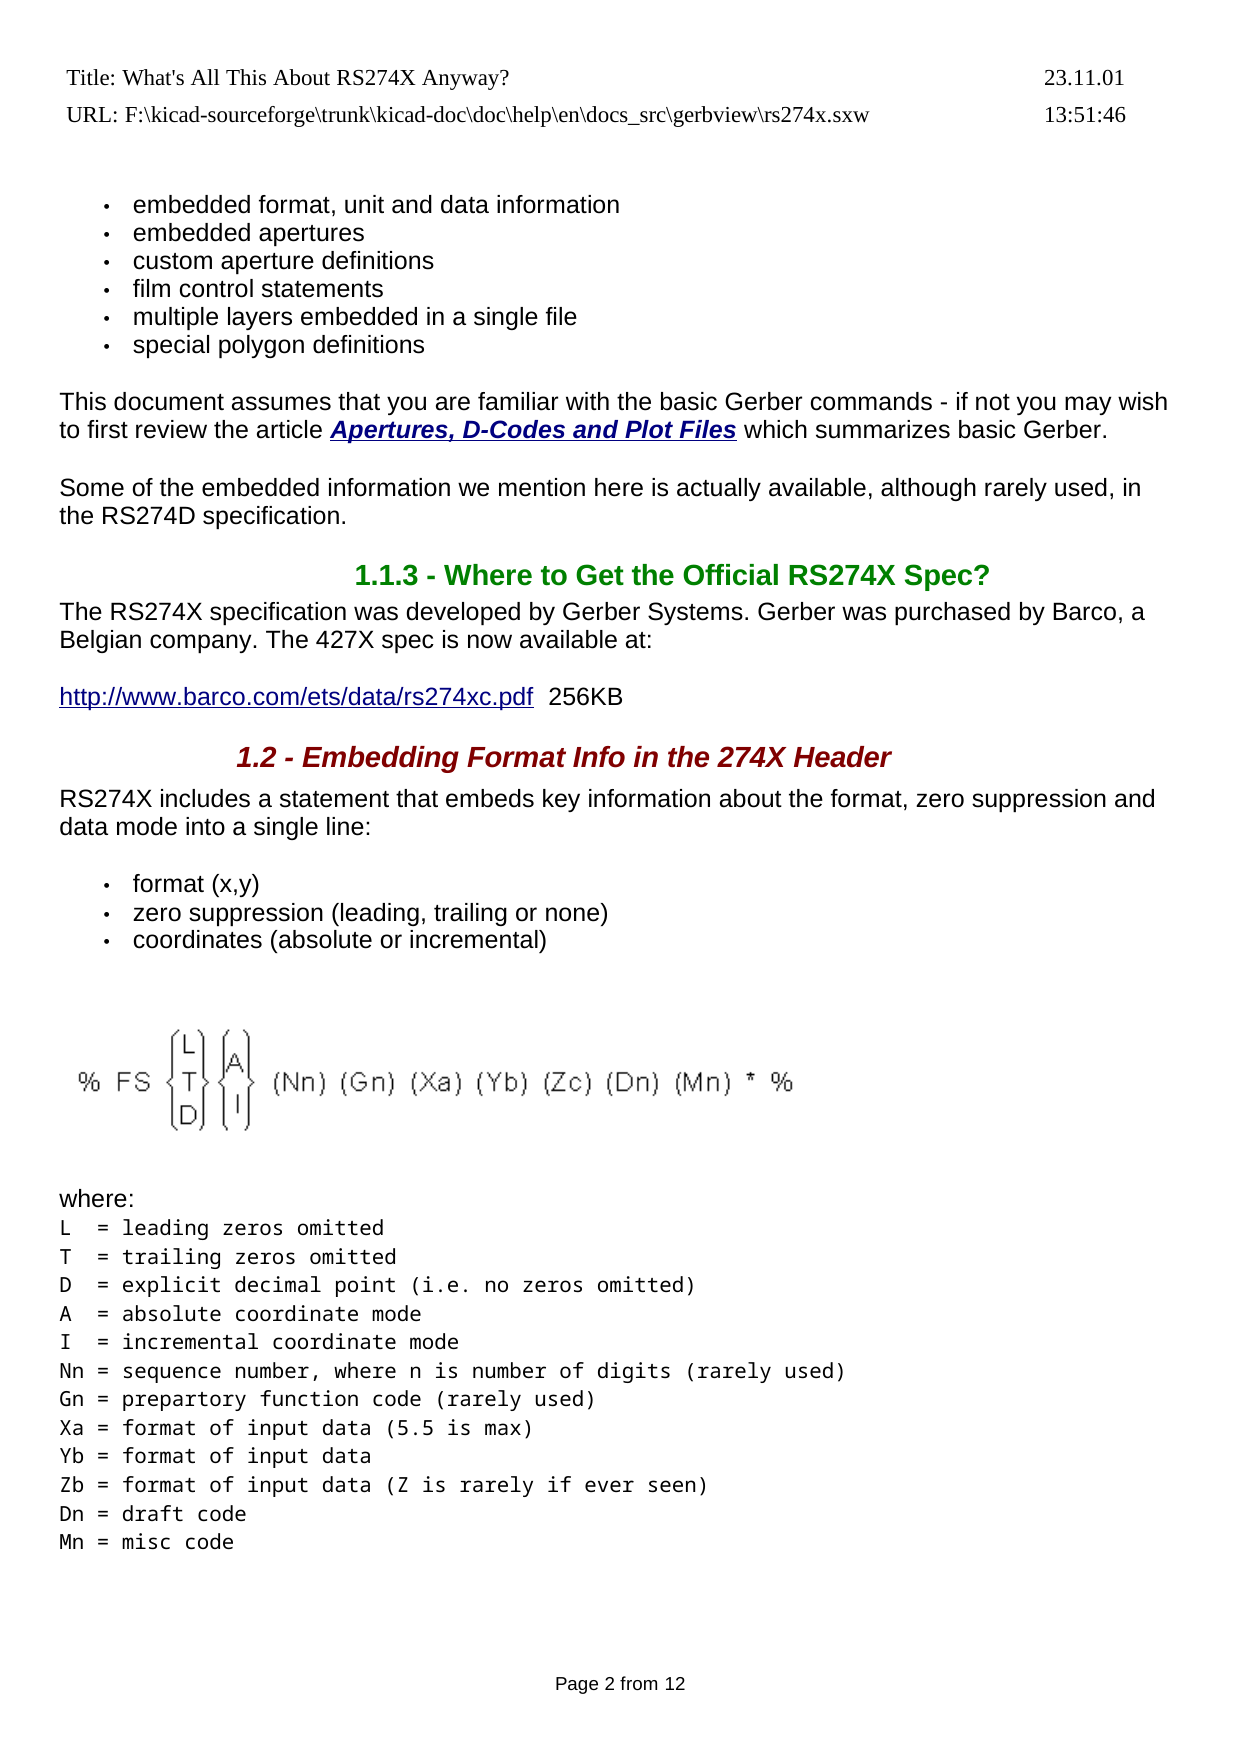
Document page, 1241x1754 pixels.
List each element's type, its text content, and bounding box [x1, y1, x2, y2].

text RS274X includes a statement that embeds key information about the format, zero suppression and data mode into a single line: [59, 785, 1181, 841]
text D = explicit decimal point (i.e. no zeros omitted) [59, 1270, 1181, 1299]
text L = leading zeros omitted [59, 1213, 1181, 1242]
list custom aperture definitions [103, 247, 1181, 274]
text http://www.barco.com/ets/data/rs274xc.pdf 256KB [59, 683, 1181, 711]
text This document assumes that you are familiar with the basic Gerber commands - if not you may wish to first review the article Apertures, D-Codes and Plot Files which summarizes basic Gerber. [59, 388, 1181, 444]
list embedded format, unit and data information [103, 191, 1181, 218]
subtitle Embedding Format Info in the 274X Header [236, 741, 1181, 773]
text Yb = format of input data [59, 1441, 1181, 1470]
text Some of the embedded information we mention here is actually available, although rarely used, in the RS274D specification. [59, 474, 1181, 530]
picture [59, 1012, 822, 1156]
text Mn = misc code [59, 1527, 1181, 1556]
list format (x,y) [103, 870, 1181, 898]
subtitle Where to Get the Official RS274X Spec? [354, 559, 1181, 592]
text I = incremental coordinate mode [59, 1327, 1181, 1356]
list embedded apertures [103, 218, 1181, 247]
text Gn = prepartory function code (rarely used) [59, 1384, 1181, 1413]
text Zb = format of input data (Z is rarely if ever seen) [59, 1470, 1181, 1498]
list special polygon definitions [103, 331, 1181, 359]
text The RS274X specification was developed by Gerber Systems. Gerber was purchased by Barco, a Belgian company. The 427X spec is now available at: [59, 598, 1181, 654]
text Nn = sequence number, where n is number of digits (rarely used) [59, 1356, 1181, 1384]
list zero suppression (leading, trailing or none) [103, 898, 1181, 926]
text T = trailing zeros omitted [59, 1242, 1181, 1270]
list coordinates (absolute or incremental) [103, 926, 1181, 954]
list multiple layers embedded in a single file [103, 303, 1181, 331]
text A = absolute coordinate mode [59, 1299, 1181, 1327]
list film control statements [103, 274, 1181, 303]
text where: [59, 1185, 1181, 1213]
text Xa = format of input data (5.5 is max) [59, 1413, 1181, 1441]
text Dn = draft code [59, 1498, 1181, 1527]
